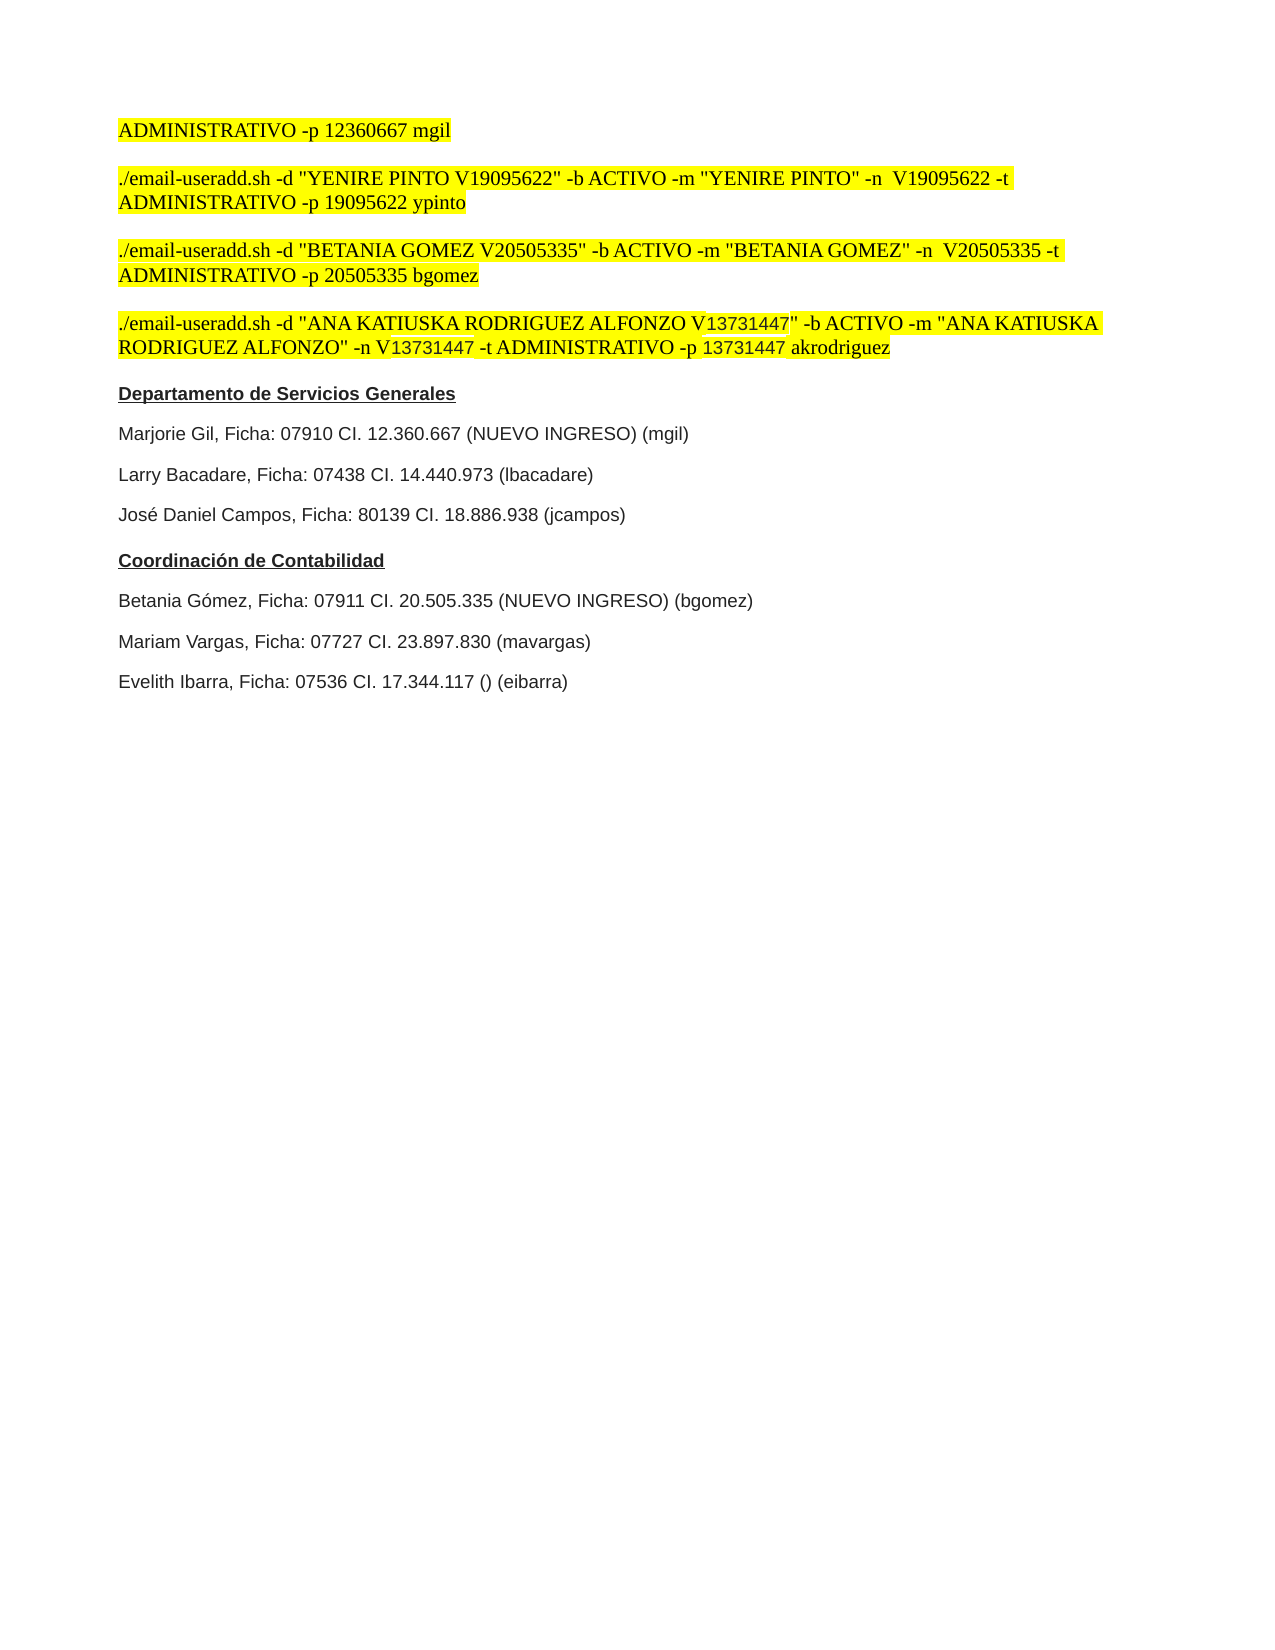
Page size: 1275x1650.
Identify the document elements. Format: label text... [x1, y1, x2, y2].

text ./email-useradd.sh -d "BETANIA GOMEZ V20505335" -b ACTIVO -m "BETANIA GOMEZ" -n V20505335 -t ADMINISTRATIVO -p 20505335 bgomez [118, 238, 1157, 287]
text Departamento de Servicios Generales [118, 383, 1157, 404]
text Larry Bacadare, Ficha: 07438 CI. 14.440.973 (lbacadare) [118, 464, 1157, 485]
text ./email-useradd.sh -d "ANA KATIUSKA RODRIGUEZ ALFONZO V13731447" -b ACTIVO -m "ANA KATIUSKA RODRIGUEZ ALFONZO" -n V13731447 -t ADMINISTRATIVO -p 13731447 akrodriguez [118, 311, 1157, 359]
text Evelith Ibarra, Ficha: 07536 CI. 17.344.117 () (eibarra) [118, 671, 1157, 692]
text Marjorie Gil, Ficha: 07910 CI. 12.360.667 (NUEVO INGRESO) (mgil) [118, 423, 1157, 445]
text ADMINISTRATIVO -p 12360667 mgil [118, 118, 1157, 142]
text Betania Gómez, Ficha: 07911 CI. 20.505.335 (NUEVO INGRESO) (bgomez) [118, 590, 1157, 612]
text ./email-useradd.sh -d "YENIRE PINTO V19095622" -b ACTIVO -m "YENIRE PINTO" -n V19095622 -t ADMINISTRATIVO -p 19095622 ypinto [118, 166, 1157, 214]
text José Daniel Campos, Ficha: 80139 CI. 18.886.938 (jcampos) [118, 504, 1157, 526]
text Coordinación de Contabilidad [118, 550, 1157, 571]
text Mariam Vargas, Ficha: 07727 CI. 23.897.830 (mavargas) [118, 631, 1157, 652]
